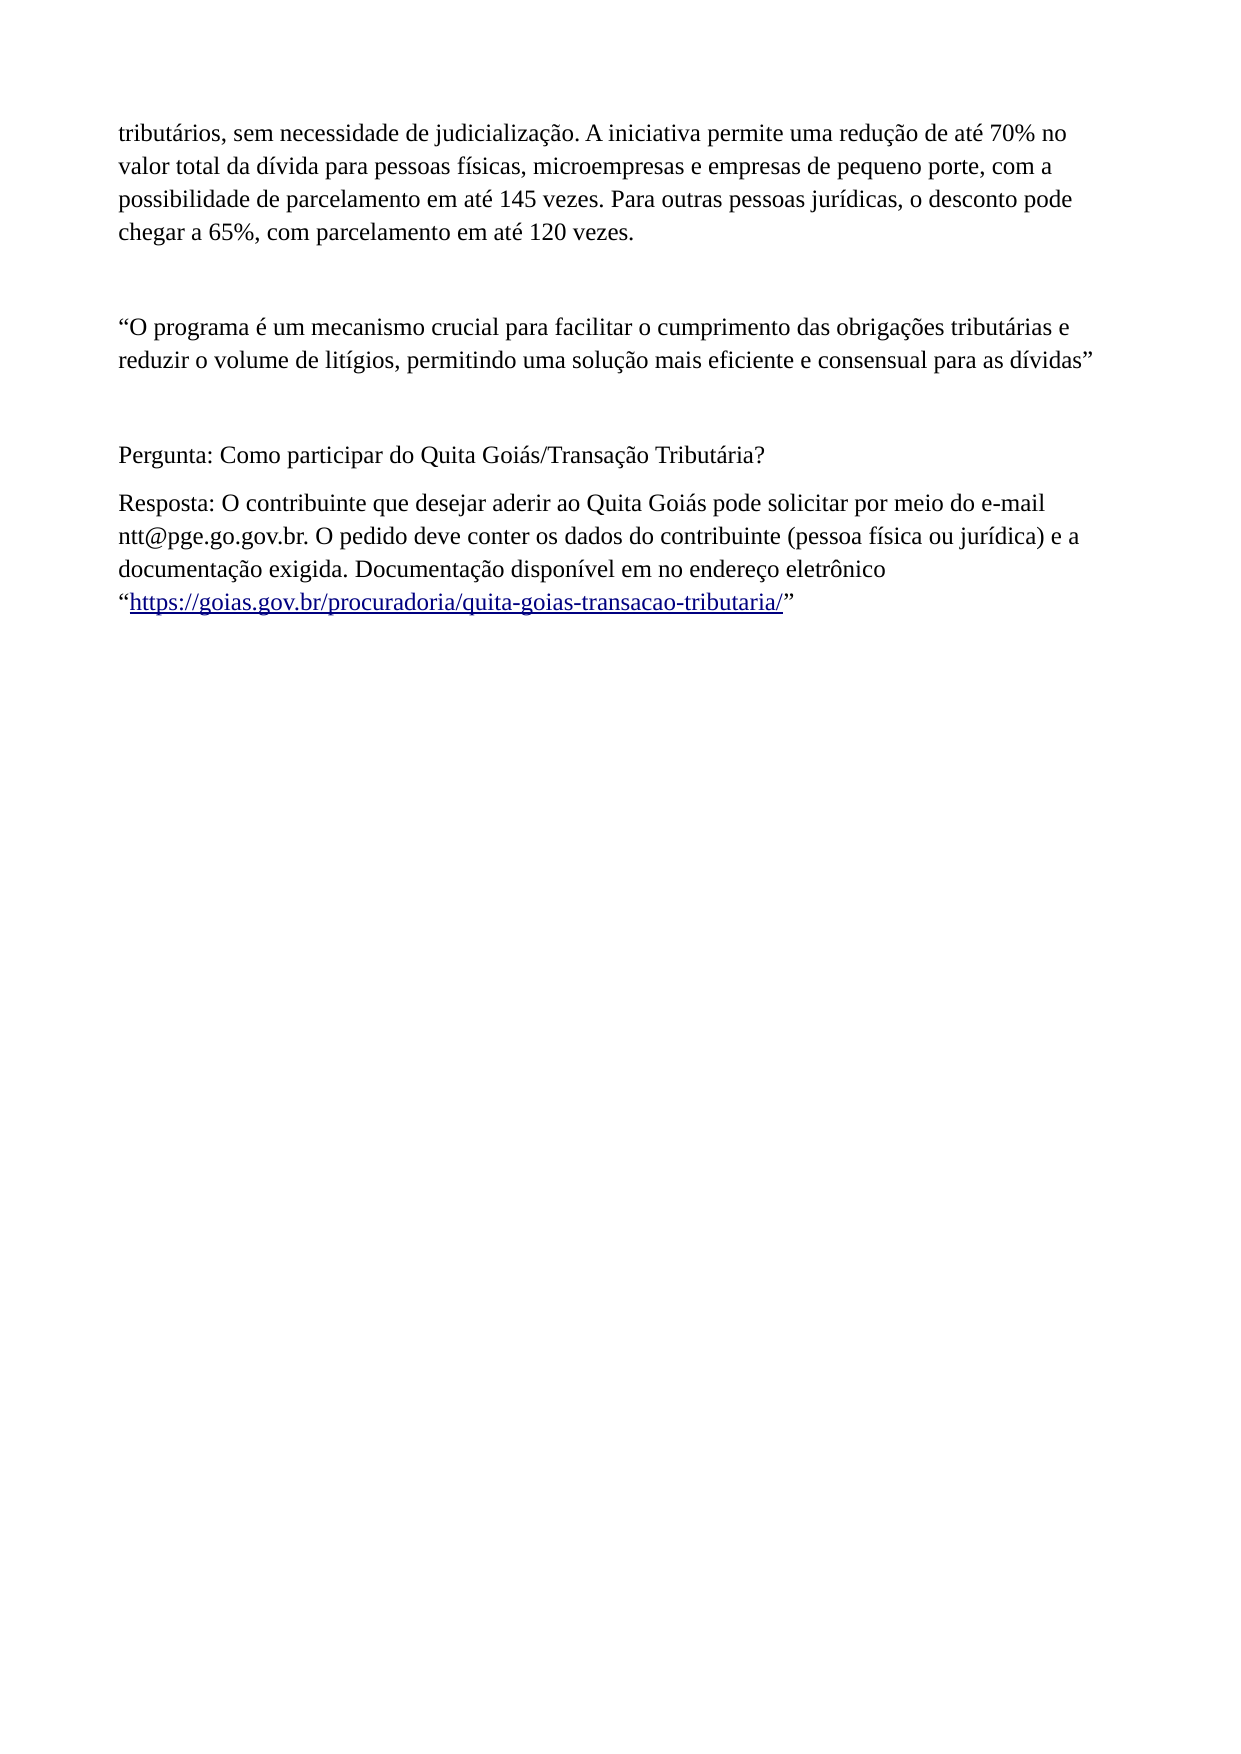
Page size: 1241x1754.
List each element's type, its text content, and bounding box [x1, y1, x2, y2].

text tributários, sem necessidade de judicialização. A iniciativa permite uma redução de até 70% no valor total da dívida para pessoas físicas, microempresas e empresas de pequeno porte, com a possibilidade de parcelamento em até 145 vezes. Para outras pessoas jurídicas, o desconto pode chegar a 65%, com parcelamento em até 120 vezes. [118, 118, 1122, 246]
text Resposta: O contribuinte que desejar aderir ao Quita Goiás pode solicitar por meio do e-mail ntt@pge.go.gov.br. O pedido deve conter os dados do contribuinte (pessoa física ou jurídica) e a documentação exigida. Documentação disponível em no endereço eletrônico “https://goias.gov.br/procuradoria/quita-goias-transacao-tributaria/” [118, 488, 1122, 616]
text Pergunta: Como participar do Quita Goiás/Transação Tributária? [118, 441, 1122, 469]
text “O programa é um mecanismo crucial para facilitar o cumprimento das obrigações tributárias e reduzir o volume de litígios, permitindo uma solução mais eficiente e consensual para as dívidas” [118, 312, 1122, 374]
